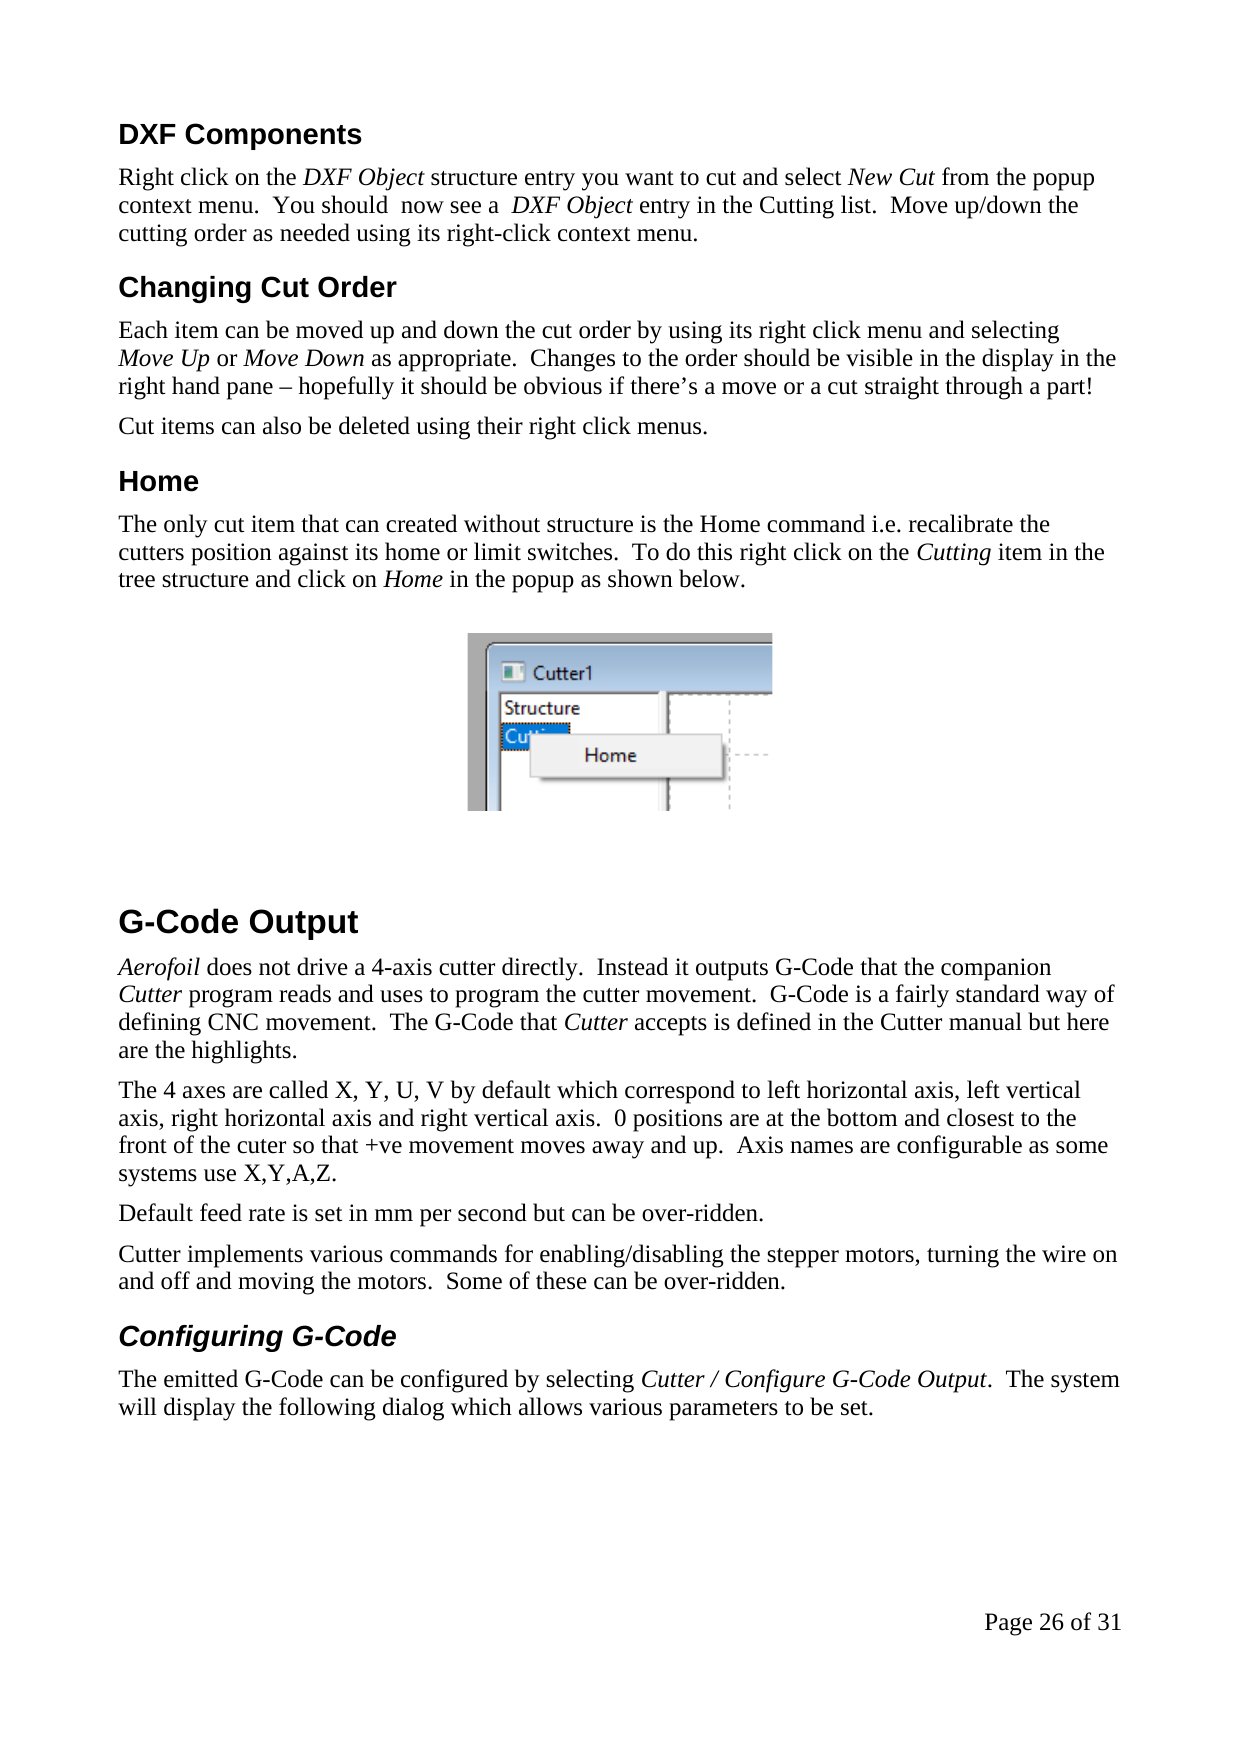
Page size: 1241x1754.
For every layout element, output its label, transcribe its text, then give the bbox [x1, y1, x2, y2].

subtitle DXF Components [118, 118, 1122, 151]
subtitle G-Code Output [118, 903, 1122, 940]
text The only cut item that can created without structure is the Home command i.e. recalibrate the cutters position against its home or limit switches. To do this right click on the Cutting item in the tree structure and click on Home in the popup as shown below. [118, 510, 1122, 593]
subtitle Changing Cut Order [118, 271, 1122, 304]
subtitle Configuring G-Code [118, 1320, 1122, 1353]
text Cutter implements various commands for enabling/disabling the stepper motors, turning the wire on and off and moving the motors. Some of these can be over-ridden. [118, 1240, 1122, 1295]
text Each item can be moved up and down the cut order by using its right click menu and selecting Move Up or Move Down as appropriate. Changes to the order should be visible in the display in the right hand pane – hopefully it should be obvious if there’s a move or a cut straight through a part! [118, 317, 1122, 400]
text Default feed rate is set in mm per second but can be over-ridden. [118, 1199, 1122, 1227]
text Cut items can also be deleted using their right click menus. [118, 412, 1122, 440]
text The emitted G-Code can be configured by selecting Cutter / Configure G-Code Output. The system will display the following dialog which allows various parameters to be set. [118, 1365, 1122, 1421]
text The 4 axes are called X, Y, U, V by default which correspond to left horizontal axis, left vertical axis, right horizontal axis and right vertical axis. 0 positions are at the bottom and closest to the front of the cuter so that +ve movement moves away and up. Axis names are configurable as some systems use X,Y,A,Z. [118, 1076, 1122, 1187]
subtitle Home [118, 465, 1122, 498]
picture [467, 633, 773, 811]
text Aerofoil does not drive a 4-axis cutter directly. Instead it outputs G-Code that the companion Cutter program reads and uses to program the cutter movement. G-Code is a fairly standard way of defining CNC movement. The G-Code that Cutter accepts is defined in the Cutter manual but here are the highlights. [118, 953, 1122, 1064]
text Right click on the DXF Object structure entry you want to cut and select New Cut from the popup context menu. You should now see a DXF Object entry in the Cutting list. Move up/down the cutting order as needed using its right-click context menu. [118, 163, 1122, 246]
